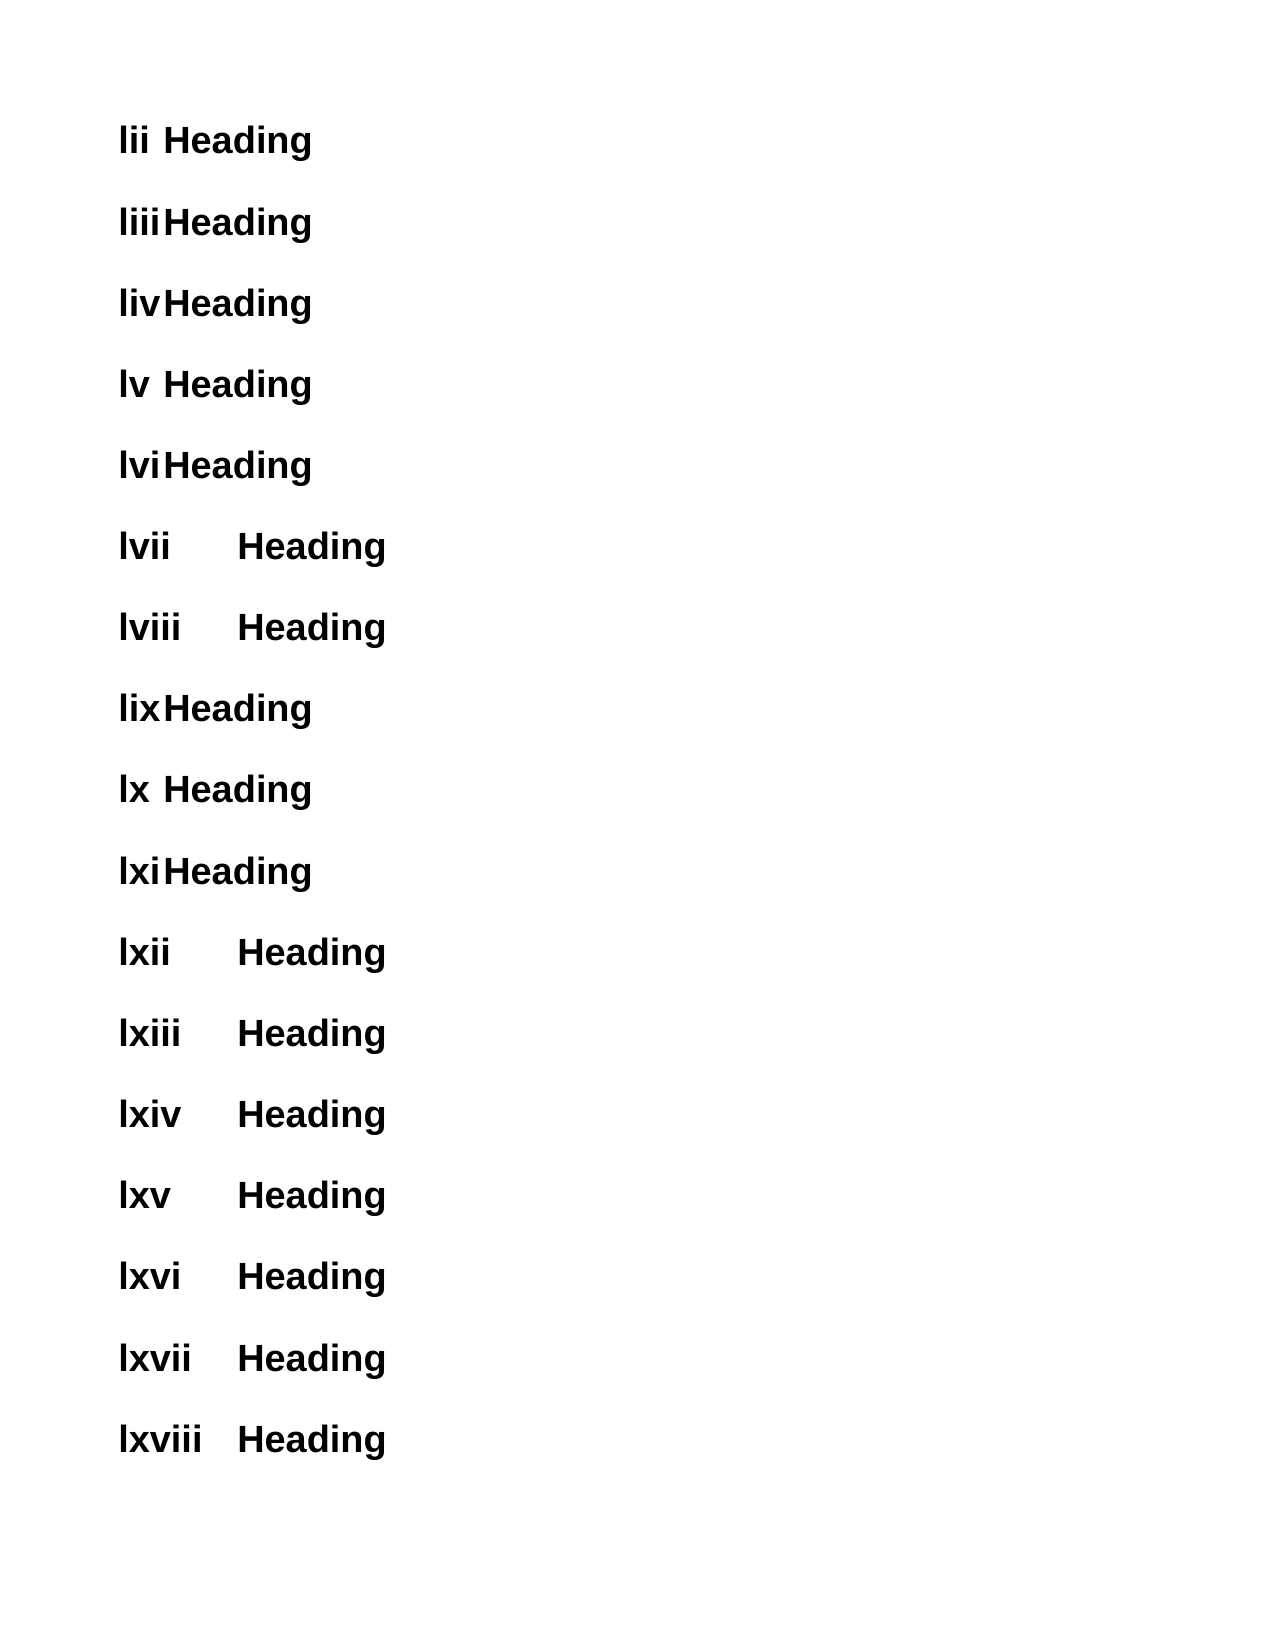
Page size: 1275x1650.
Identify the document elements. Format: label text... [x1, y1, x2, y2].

subtitle Heading [118, 686, 1157, 730]
subtitle Heading [118, 199, 1157, 243]
subtitle Heading [118, 443, 1157, 486]
subtitle Heading [118, 1335, 1157, 1379]
subtitle Heading [118, 118, 1157, 162]
subtitle Heading [118, 605, 1157, 649]
subtitle Heading [118, 1416, 1157, 1460]
subtitle Heading [118, 1173, 1157, 1217]
subtitle Heading [118, 929, 1157, 973]
subtitle Heading [118, 280, 1157, 324]
subtitle Heading [118, 1254, 1157, 1298]
subtitle Heading [118, 767, 1157, 811]
subtitle Heading [118, 524, 1157, 567]
subtitle Heading [118, 848, 1157, 892]
subtitle Heading [118, 1092, 1157, 1136]
subtitle Heading [118, 1011, 1157, 1054]
subtitle Heading [118, 362, 1157, 405]
